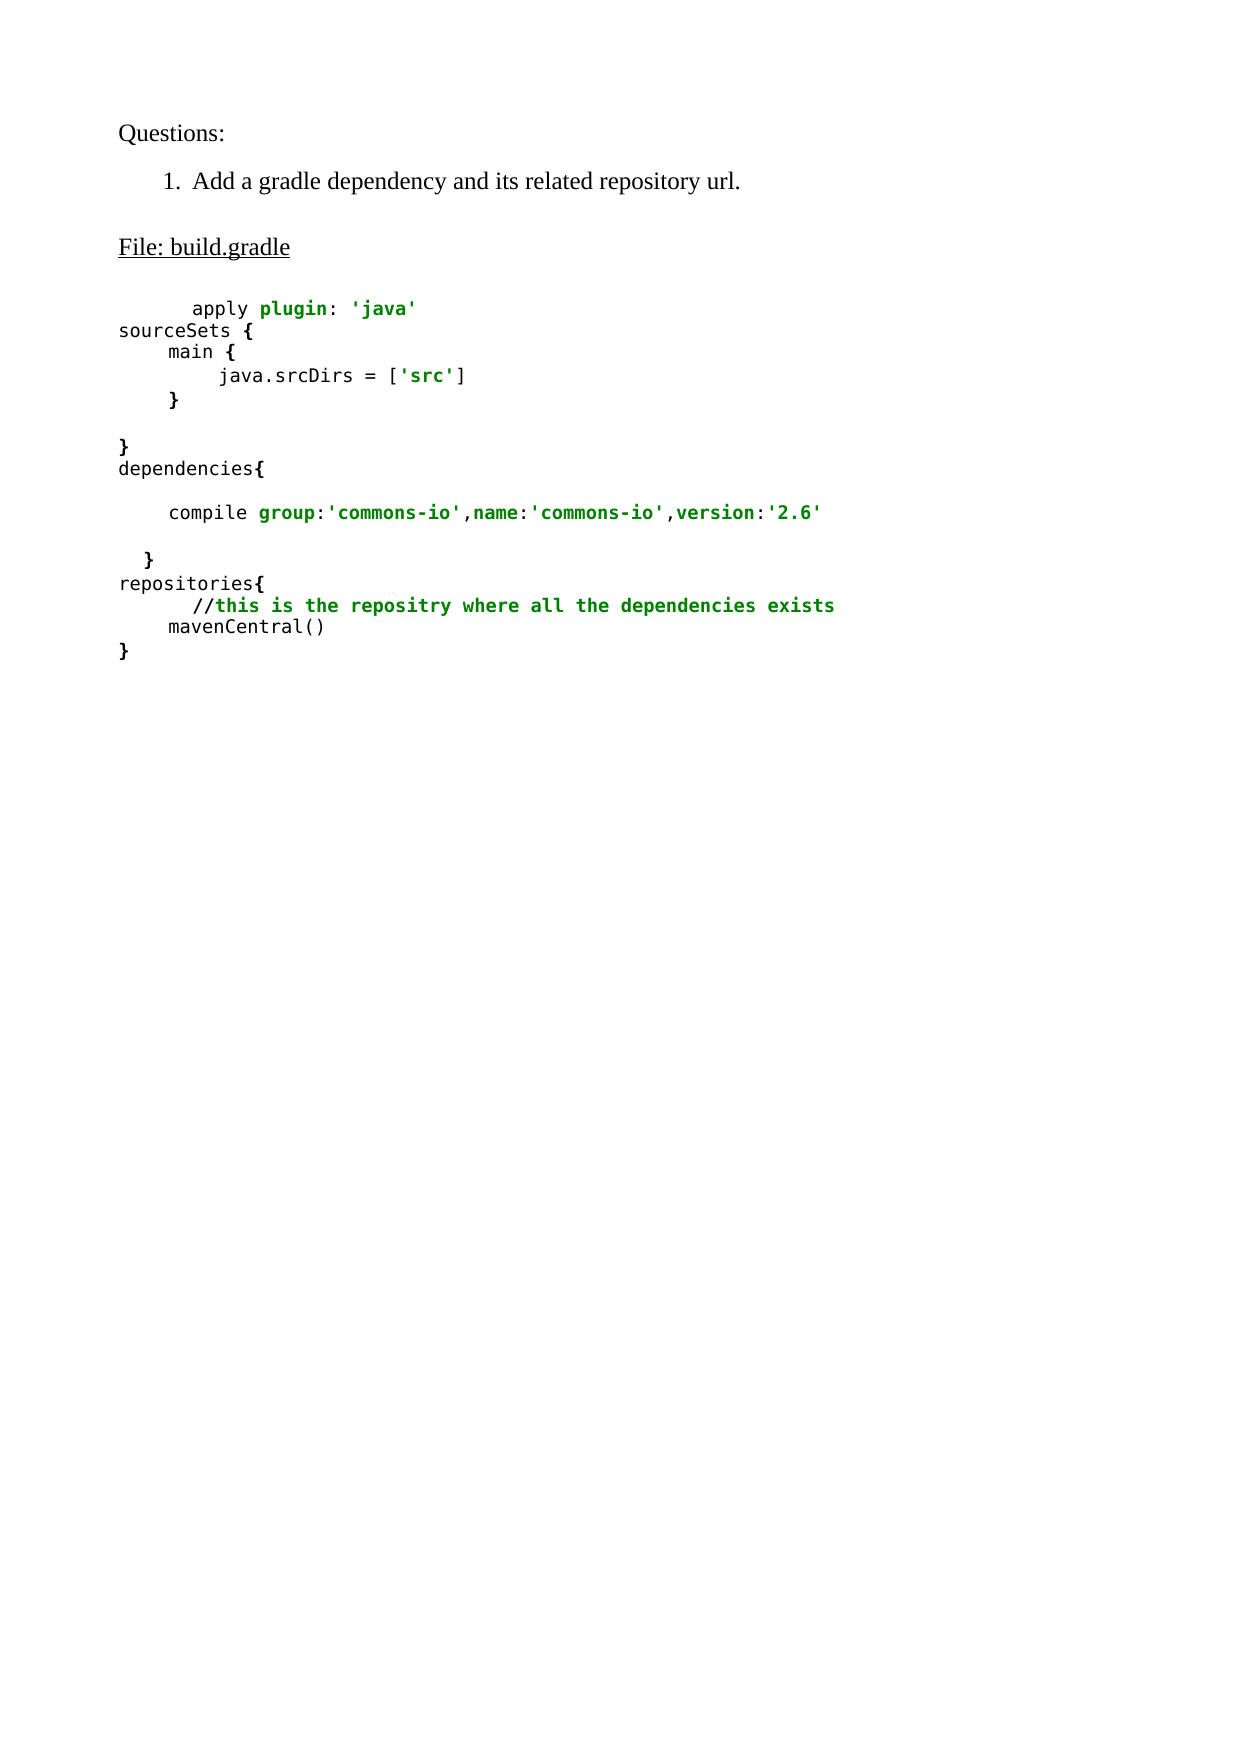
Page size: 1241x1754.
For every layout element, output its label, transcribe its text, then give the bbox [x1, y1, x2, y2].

text compile group:'commons-io',name:'commons-io',version:'2.6' [118, 502, 1122, 525]
list apply plugin: 'java' [162, 298, 1122, 320]
text } [118, 549, 1122, 573]
text repositories{ [118, 573, 1122, 594]
text sourceSets { [118, 320, 1122, 342]
text main { [118, 342, 1122, 365]
text File: build.gradle [118, 232, 1122, 261]
text } [118, 389, 1122, 412]
text dependencies{ [118, 458, 1122, 480]
text //this is the repositry where all the dependencies exists [118, 594, 1122, 616]
text mavenCentral() [118, 616, 1122, 640]
text java.srcDirs = ['src'] [118, 365, 1122, 389]
text Questions: [118, 118, 1122, 147]
text } [118, 436, 1122, 458]
list Add a gradle dependency and its related repository url. [162, 166, 1122, 194]
text } [118, 640, 1122, 662]
